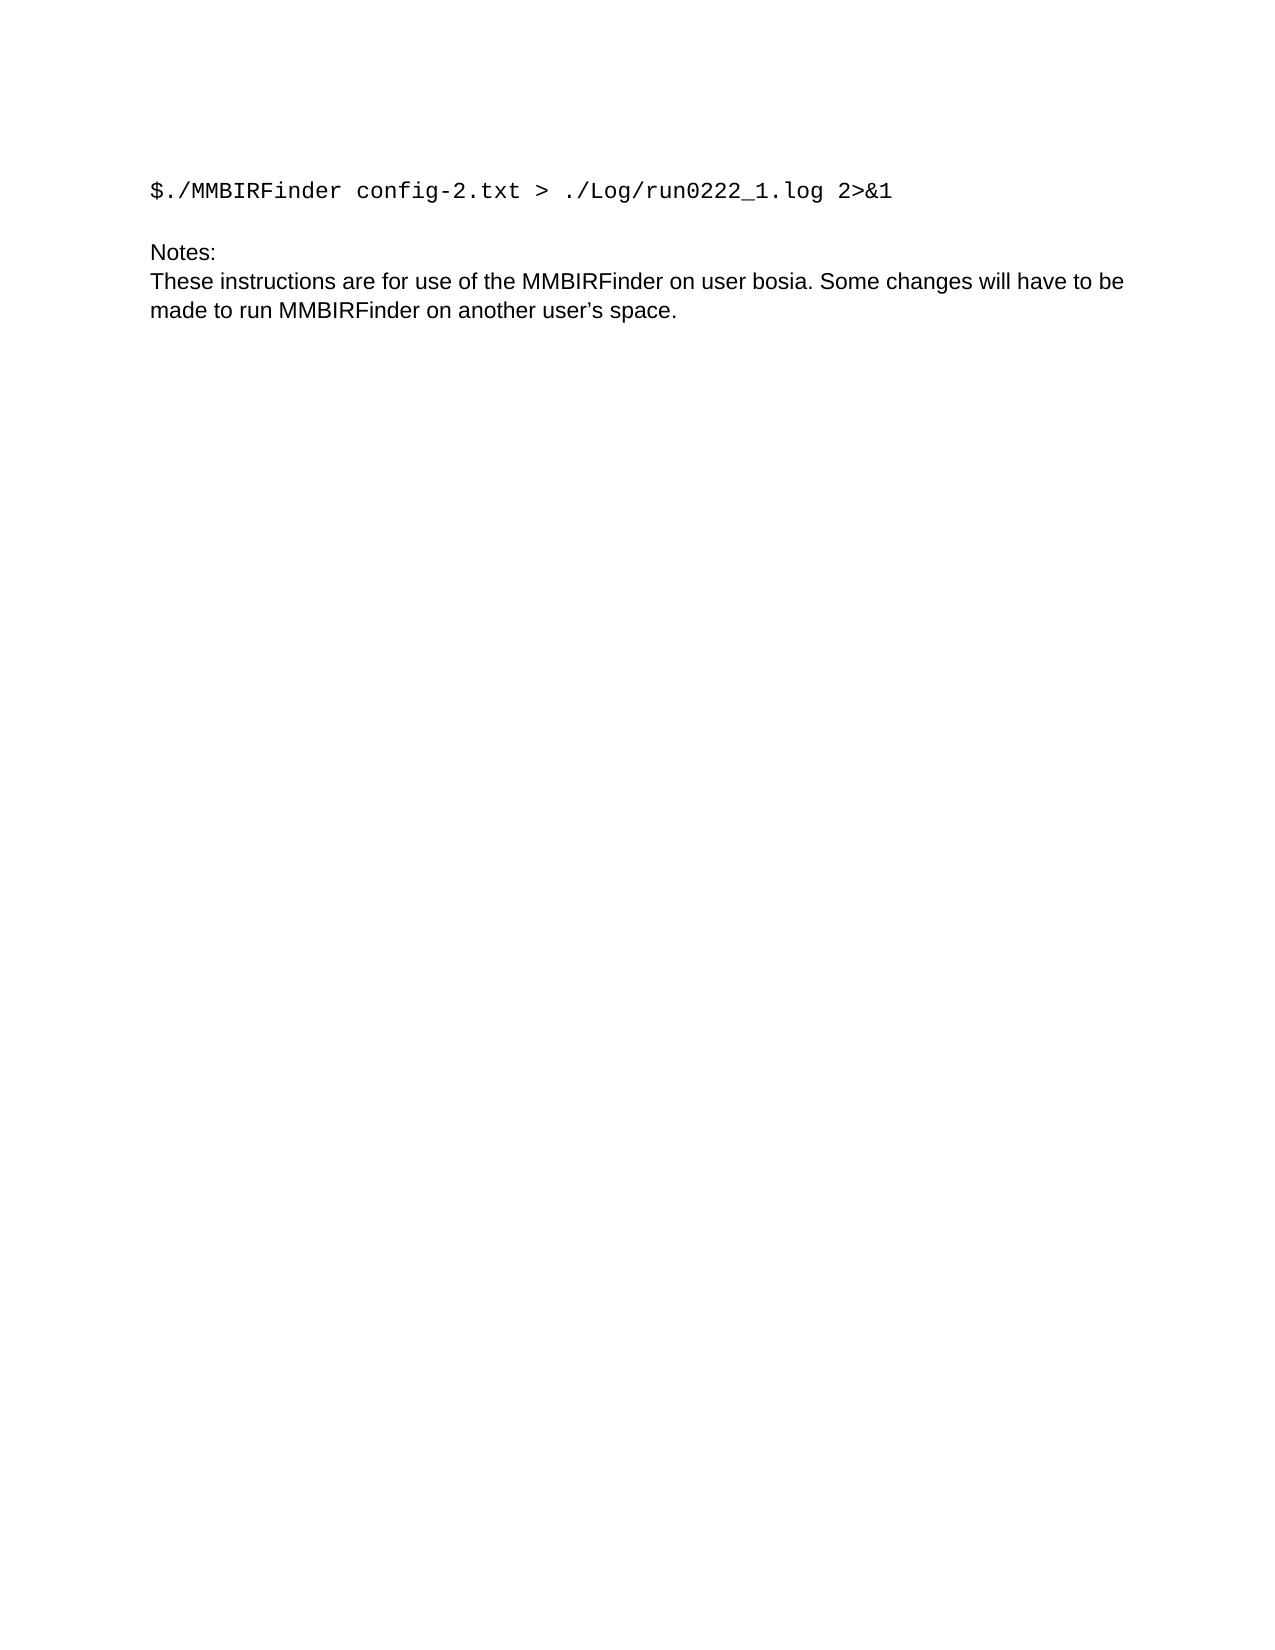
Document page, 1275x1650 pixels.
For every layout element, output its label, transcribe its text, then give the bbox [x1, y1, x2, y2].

text Notes: [150, 239, 1125, 265]
text These instructions are for use of the MMBIRFinder on user bosia. Some changes will have to be made to run MMBIRFinder on another user’s space. [150, 269, 1125, 324]
text $./MMBIRFinder config-2.txt > ./Log/run0222_1.log 2>&1 [150, 180, 1125, 206]
